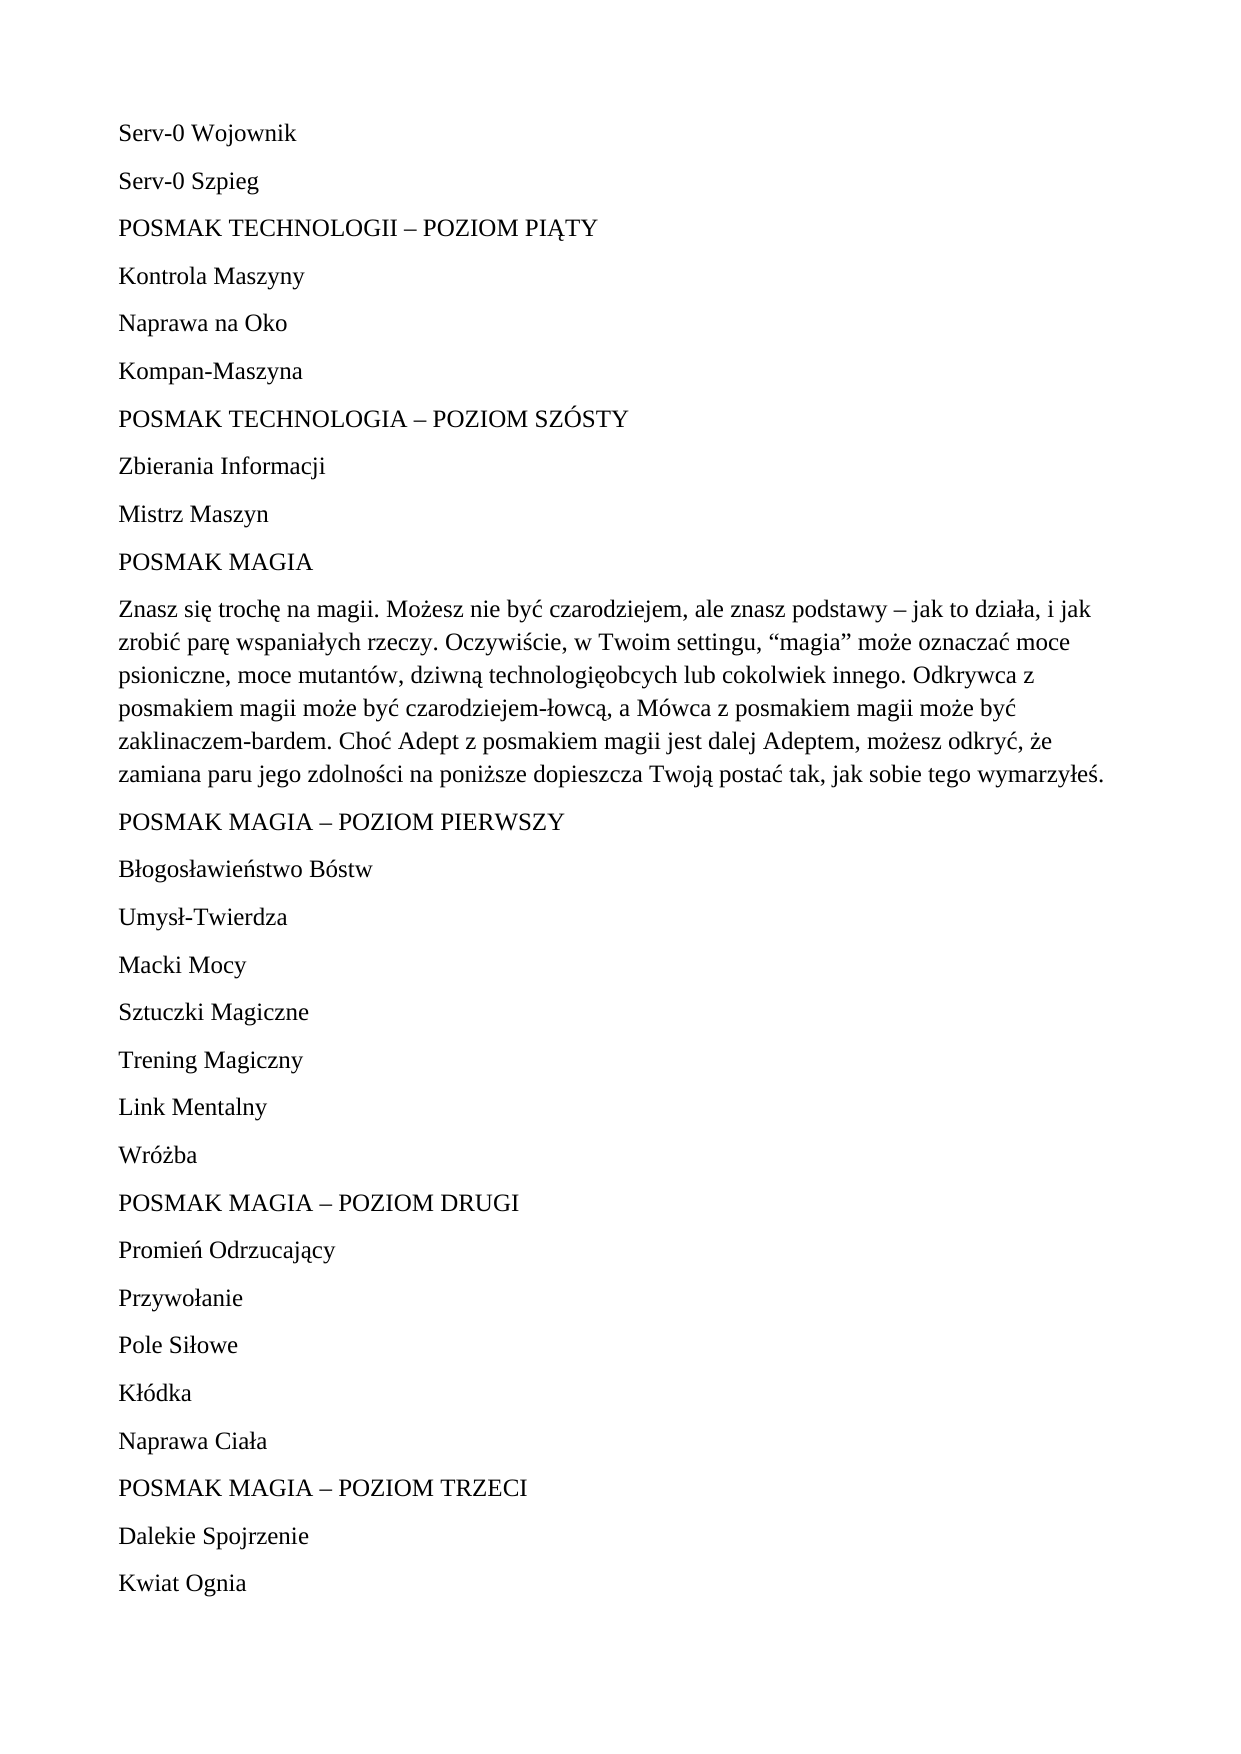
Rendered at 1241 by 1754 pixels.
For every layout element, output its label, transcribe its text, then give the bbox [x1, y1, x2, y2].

text POSMAK MAGIA [118, 547, 1122, 575]
text Umysł-Twierdza [118, 902, 1122, 931]
text Trening Magiczny [118, 1045, 1122, 1074]
text Serv-0 Szpieg [118, 166, 1122, 194]
text Przywołanie [118, 1283, 1122, 1312]
text Naprawa na Oko [118, 308, 1122, 337]
text Kompan-Maszyna [118, 356, 1122, 385]
text Znasz się trochę na magii. Możesz nie być czarodziejem, ale znasz podstawy – jak to działa, i jak zrobić parę wspaniałych rzeczy. Oczywiście, w Twoim settingu, “magia” może oznaczać moce psioniczne, moce mutantów, dziwną technologięobcych lub cokolwiek innego. Odkrywca z posmakiem magii może być czarodziejem-łowcą, a Mówca z posmakiem magii może być zaklinaczem-bardem. Choć Adept z posmakiem magii jest dalej Adeptem, możesz odkryć, że zamiana paru jego zdolności na poniższe dopieszcza Twoją postać tak, jak sobie tego wymarzyłeś. [118, 594, 1122, 788]
text Serv-0 Wojownik [118, 118, 1122, 147]
text Naprawa Ciała [118, 1426, 1122, 1454]
text Kontrola Maszyny [118, 261, 1122, 290]
text POSMAK MAGIA – POZIOM PIERWSZY [118, 807, 1122, 836]
text POSMAK TECHNOLOGIA – POZIOM SZÓSTY [118, 404, 1122, 432]
text Link Mentalny [118, 1092, 1122, 1121]
text POSMAK MAGIA – POZIOM TRZECI [118, 1473, 1122, 1502]
text Macki Mocy [118, 950, 1122, 978]
text Promień Odrzucający [118, 1235, 1122, 1264]
text Kwiat Ognia [118, 1568, 1122, 1597]
text Kłódka [118, 1378, 1122, 1407]
text POSMAK MAGIA – POZIOM DRUGI [118, 1188, 1122, 1216]
text Mistrz Maszyn [118, 499, 1122, 528]
text Zbierania Informacji [118, 451, 1122, 480]
text Dalekie Spojrzenie [118, 1521, 1122, 1550]
text Pole Siłowe [118, 1331, 1122, 1359]
text Błogosławieństwo Bóstw [118, 854, 1122, 883]
text Sztuczki Magiczne [118, 997, 1122, 1026]
text Wróżba [118, 1140, 1122, 1169]
text POSMAK TECHNOLOGII – POZIOM PIĄTY [118, 213, 1122, 242]
